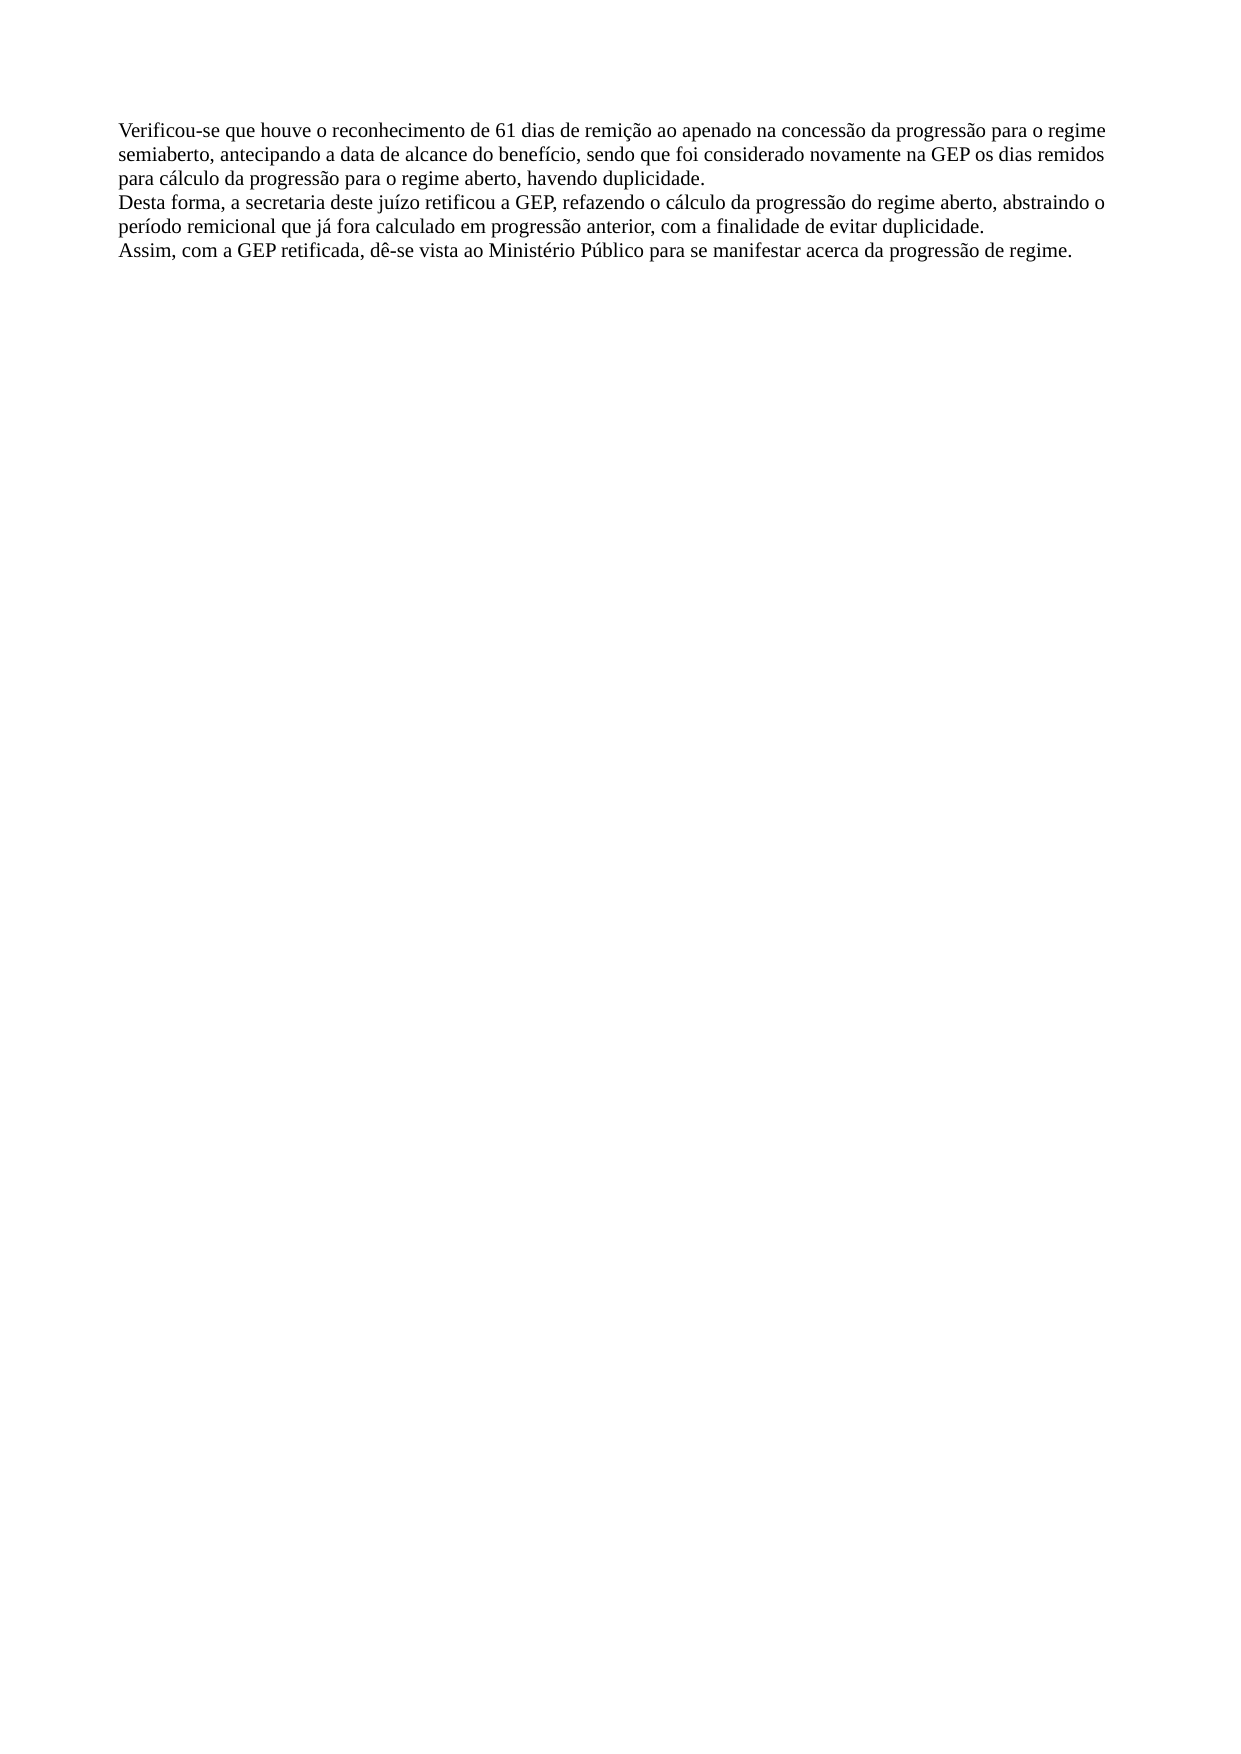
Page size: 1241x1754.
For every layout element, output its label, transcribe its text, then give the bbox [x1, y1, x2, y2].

text período remicional que já fora calculado em progressão anterior, com a finalidade de evitar duplicidade. [118, 214, 1122, 238]
text Desta forma, a secretaria deste juízo retificou a GEP, refazendo o cálculo da progressão do regime aberto, abstraindo o [118, 190, 1122, 214]
text Assim, com a GEP retificada, dê-se vista ao Ministério Público para se manifestar acerca da progressão de regime. [118, 238, 1122, 262]
text semiaberto, antecipando a data de alcance do benefício, sendo que foi considerado novamente na GEP os dias remidos [118, 142, 1122, 166]
text para cálculo da progressão para o regime aberto, havendo duplicidade. [118, 166, 1122, 190]
text Verificou-se que houve o reconhecimento de 61 dias de remição ao apenado na concessão da progressão para o regime [118, 118, 1122, 142]
